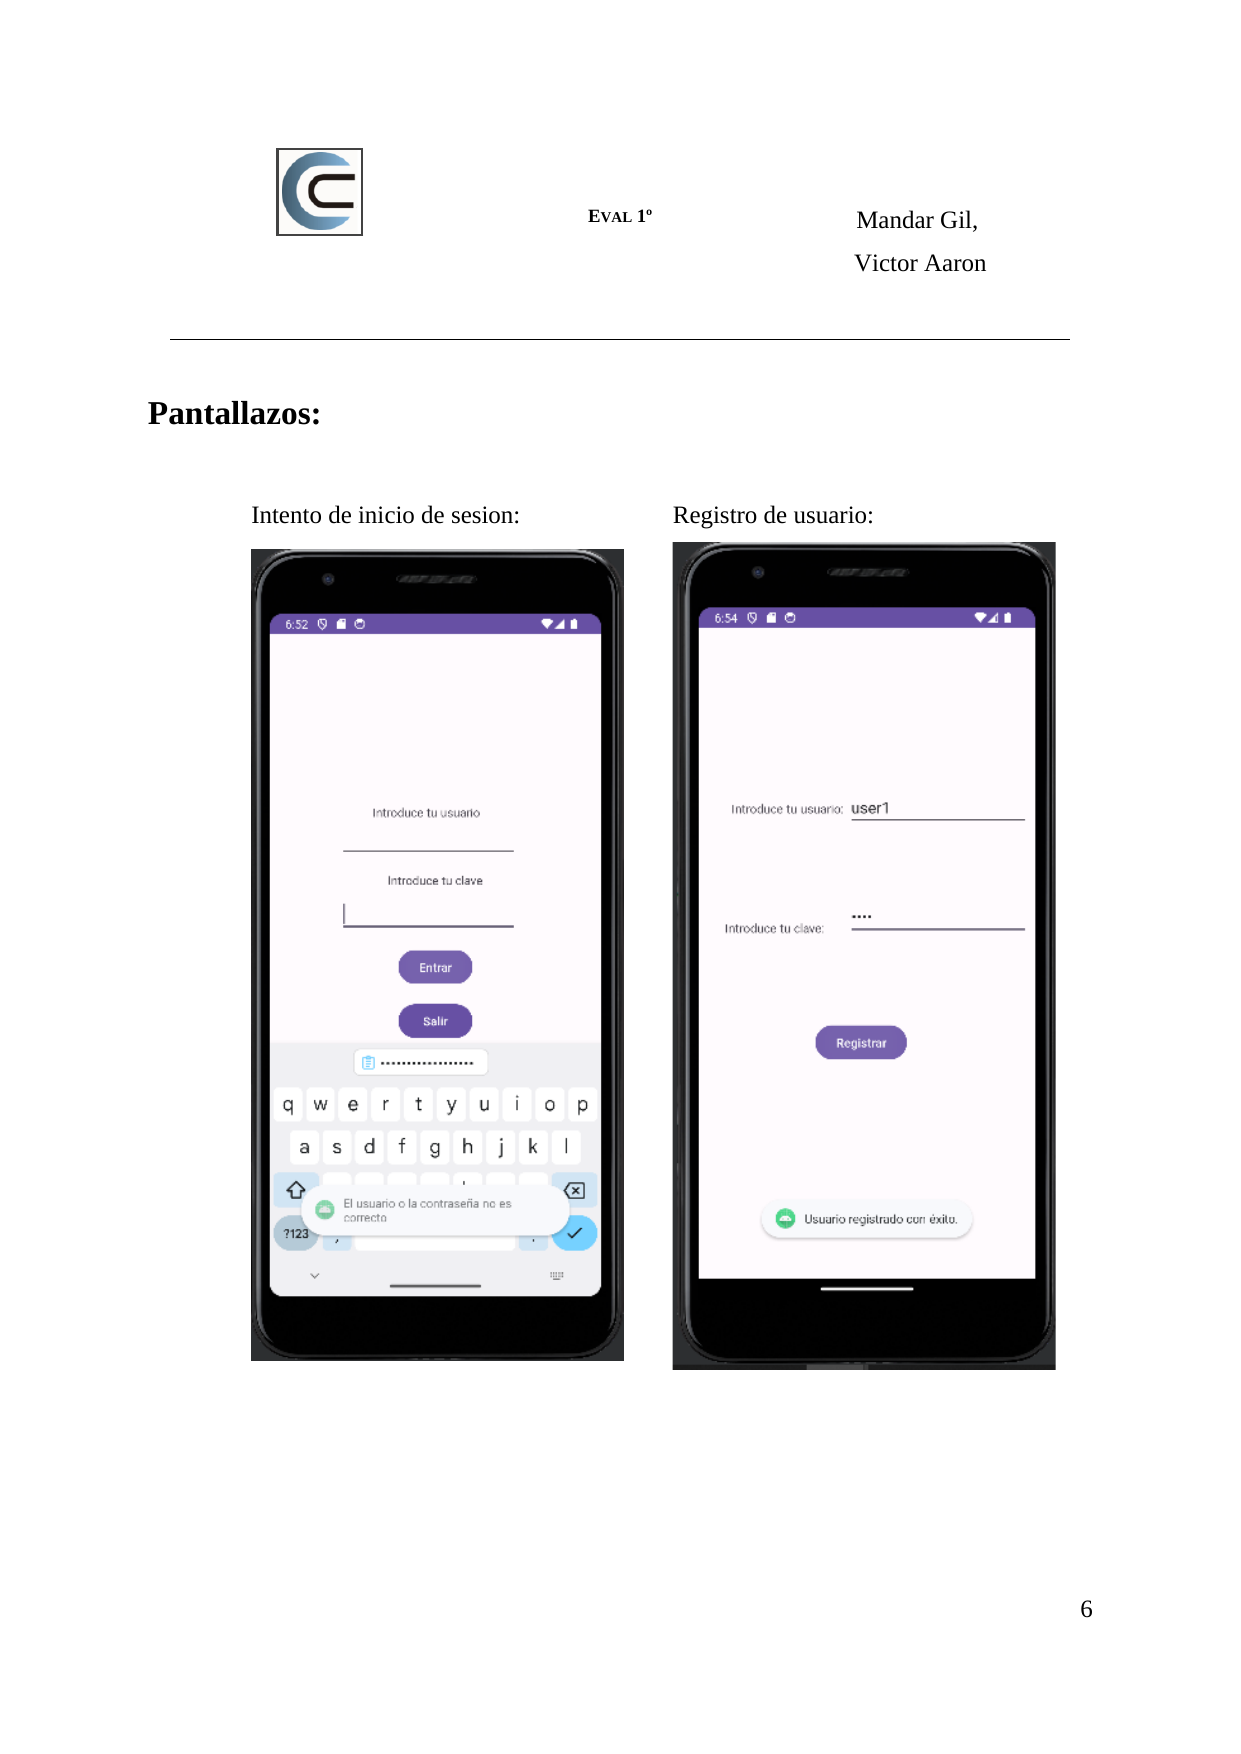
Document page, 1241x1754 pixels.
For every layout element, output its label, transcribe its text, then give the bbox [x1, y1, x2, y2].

text Intento de inicio de sesion: Registro de usuario: [148, 500, 1092, 1586]
picture [251, 549, 624, 1361]
picture [672, 542, 1056, 1370]
subtitle Pantallazos: [148, 393, 1092, 432]
picture [279, 150, 361, 234]
